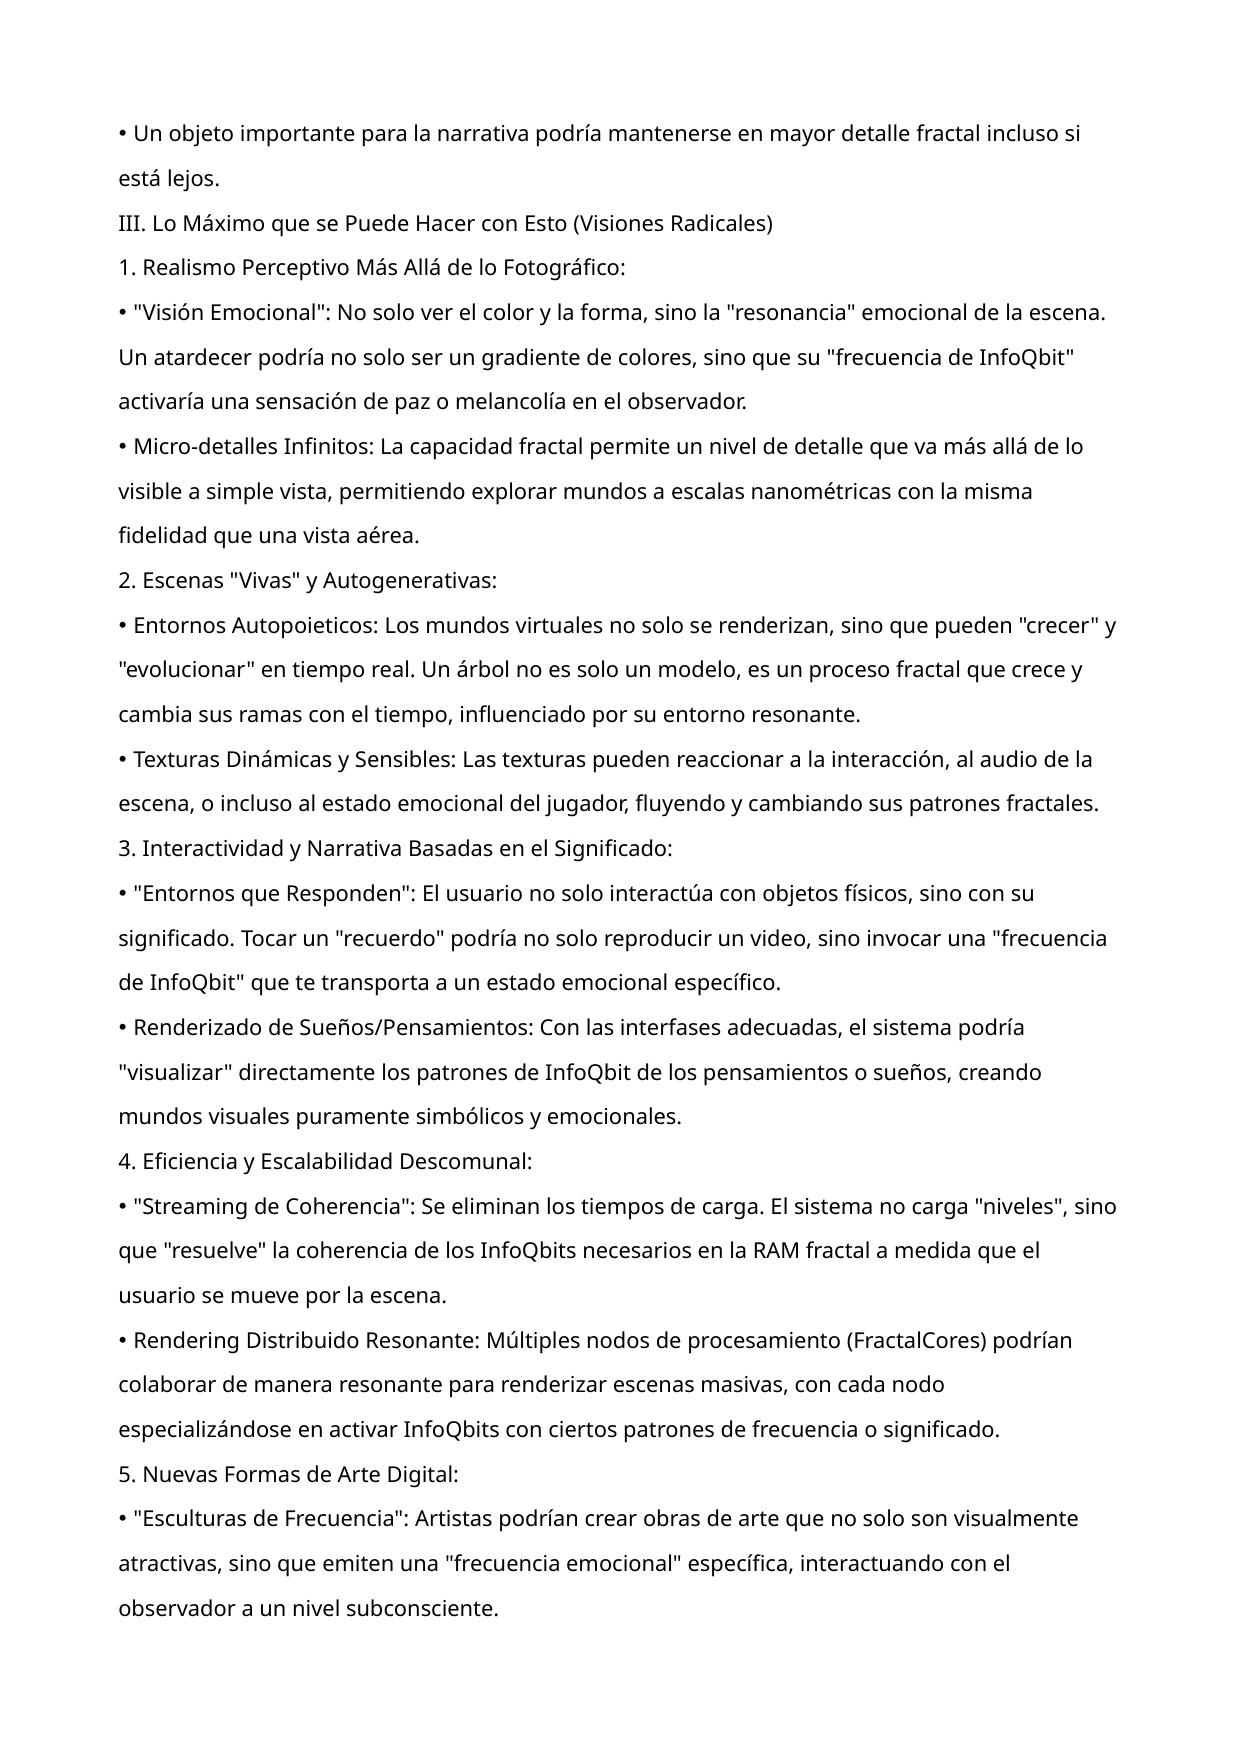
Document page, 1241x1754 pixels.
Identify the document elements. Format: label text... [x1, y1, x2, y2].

text 1. Realismo Perceptivo Más Allá de lo Fotográfico: [118, 252, 1122, 282]
text • Texturas Dinámicas y Sensibles: Las texturas pueden reaccionar a la interacción, al audio de la escena, o incluso al estado emocional del jugador, fluyendo y cambiando sus patrones fractales. [118, 744, 1122, 818]
text 2. Escenas "Vivas" y Autogenerativas: [118, 565, 1122, 595]
text 4. Eficiencia y Escalabilidad Descomunal: [118, 1146, 1122, 1176]
text • Renderizado de Sueños/Pensamientos: Con las interfases adecuadas, el sistema podría "visualizar" directamente los patrones de InfoQbit de los pensamientos o sueños, creando mundos visuales puramente simbólicos y emocionales. [118, 1012, 1122, 1131]
text • "Visión Emocional": No solo ver el color y la forma, sino la "resonancia" emocional de la escena. Un atardecer podría no solo ser un gradiente de colores, sino que su "frecuencia de InfoQbit" activaría una sensación de paz o melancolía en el observador. [118, 297, 1122, 416]
text • "Esculturas de Frecuencia": Artistas podrían crear obras de arte que no solo son visualmente atractivas, sino que emiten una "frecuencia emocional" específica, interactuando con el observador a un nivel subconsciente. [118, 1503, 1122, 1623]
text III. Lo Máximo que se Puede Hacer con Esto (Visiones Radicales) [118, 207, 1122, 237]
text • Micro-detalles Infinitos: La capacidad fractal permite un nivel de detalle que va más allá de lo visible a simple vista, permitiendo explorar mundos a escalas nanométricas con la misma fidelidad que una vista aérea. [118, 431, 1122, 550]
text • Entornos Autopoieticos: Los mundos virtuales no solo se renderizan, sino que pueden "crecer" y "evolucionar" en tiempo real. Un árbol no es solo un modelo, es un proceso fractal que crece y cambia sus ramas con el tiempo, influenciado por su entorno resonante. [118, 610, 1122, 729]
text • Un objeto importante para la narrativa podría mantenerse en mayor detalle fractal incluso si está lejos. [118, 118, 1122, 193]
text 3. Interactividad y Narrativa Basadas en el Significado: [118, 833, 1122, 863]
text • Rendering Distribuido Resonante: Múltiples nodos de procesamiento (FractalCores) podrían colaborar de manera resonante para renderizar escenas masivas, con cada nodo especializándose en activar InfoQbits con ciertos patrones de frecuencia o significado. [118, 1325, 1122, 1444]
text • "Streaming de Coherencia": Se eliminan los tiempos de carga. El sistema no carga "niveles", sino que "resuelve" la coherencia de los InfoQbits necesarios en la RAM fractal a medida que el usuario se mueve por la escena. [118, 1191, 1122, 1310]
text • "Entornos que Responden": El usuario no solo interactúa con objetos físicos, sino con su significado. Tocar un "recuerdo" podría no solo reproducir un video, sino invocar una "frecuencia de InfoQbit" que te transporta a un estado emocional específico. [118, 878, 1122, 997]
text 5. Nuevas Formas de Arte Digital: [118, 1459, 1122, 1488]
